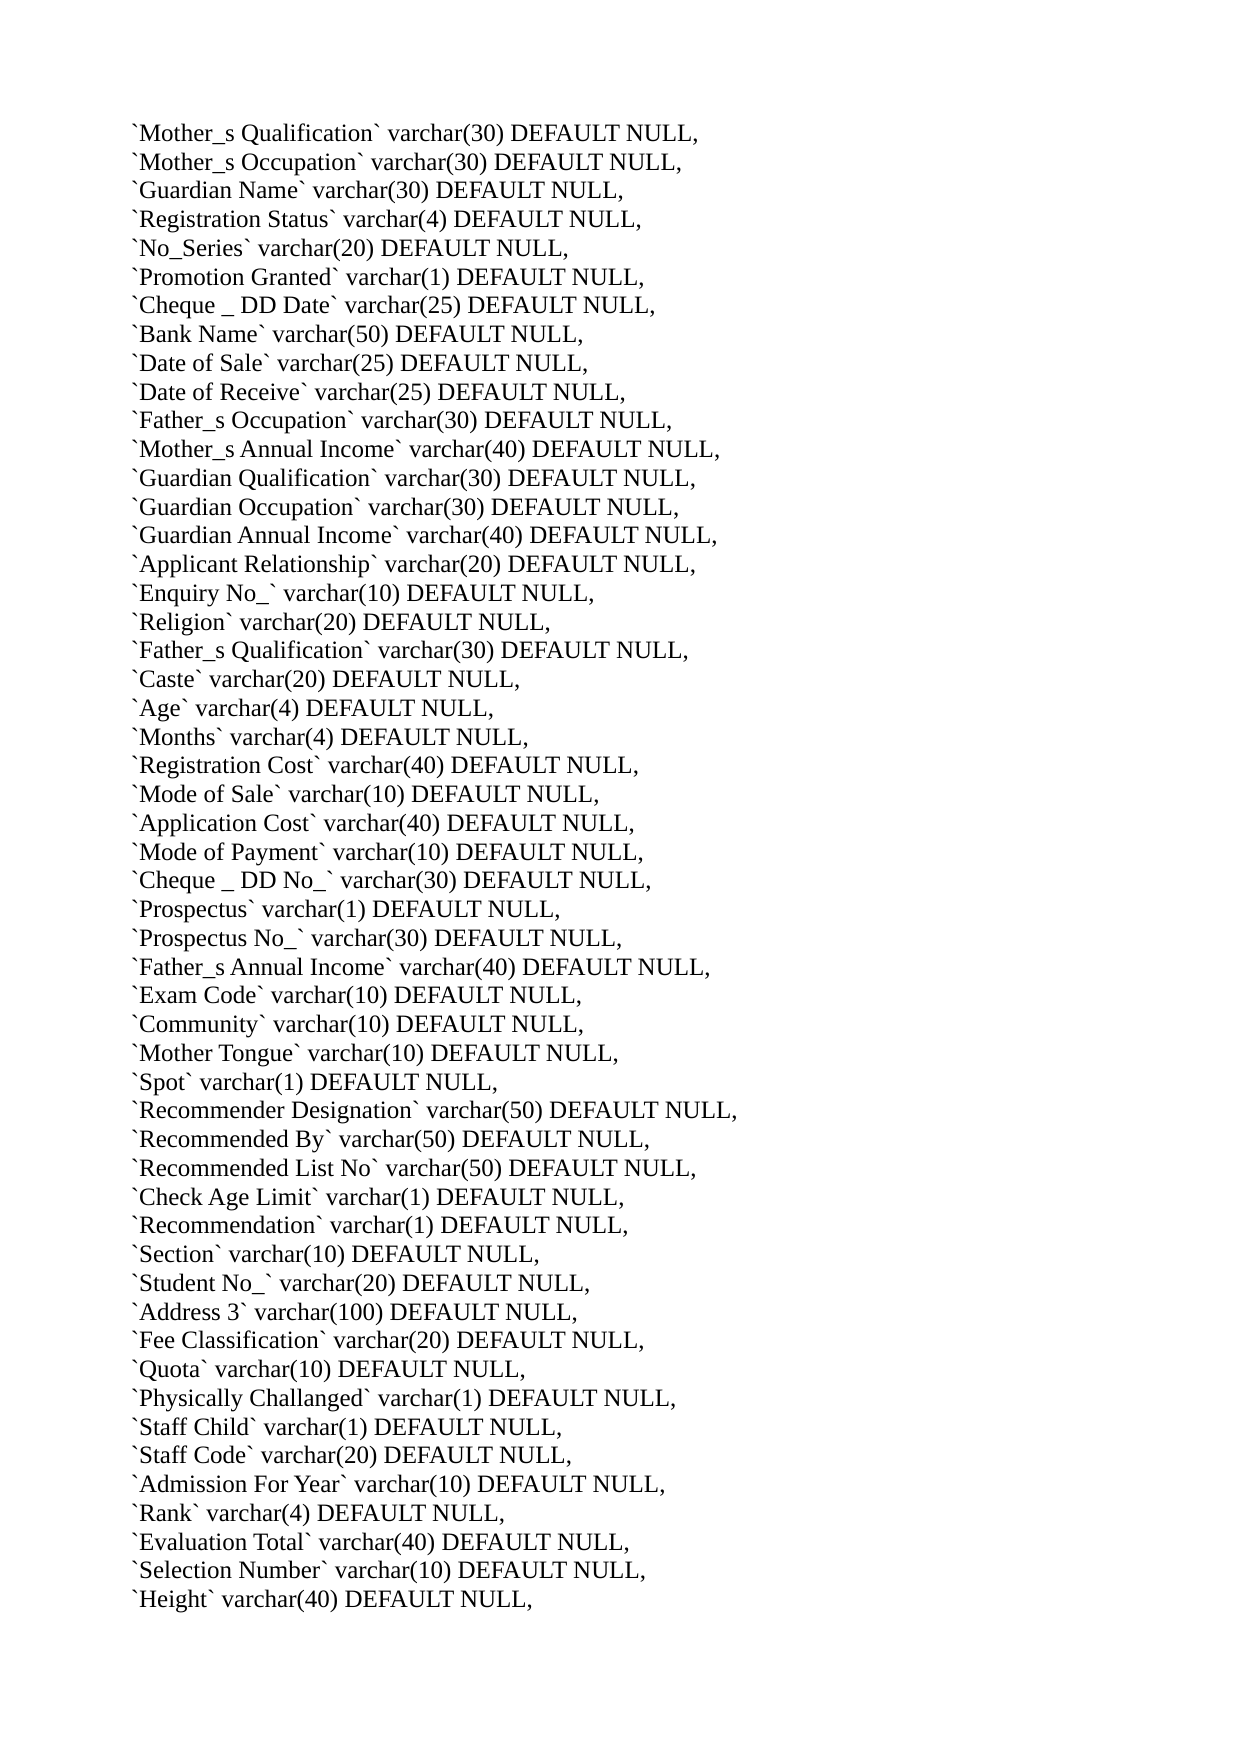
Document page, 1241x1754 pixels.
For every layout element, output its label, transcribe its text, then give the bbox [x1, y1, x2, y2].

text `Father_s Occupation` varchar(30) DEFAULT NULL, [118, 406, 1122, 434]
text `Prospectus` varchar(1) DEFAULT NULL, [118, 894, 1122, 923]
text `Guardian Qualification` varchar(30) DEFAULT NULL, [118, 463, 1122, 492]
text `Recommender Designation` varchar(50) DEFAULT NULL, [118, 1096, 1122, 1124]
text `Quota` varchar(10) DEFAULT NULL, [118, 1354, 1122, 1383]
text `Prospectus No_` varchar(30) DEFAULT NULL, [118, 923, 1122, 952]
text `Exam Code` varchar(10) DEFAULT NULL, [118, 981, 1122, 1009]
text `Staff Child` varchar(1) DEFAULT NULL, [118, 1412, 1122, 1441]
text `Selection Number` varchar(10) DEFAULT NULL, [118, 1556, 1122, 1584]
text `Guardian Name` varchar(30) DEFAULT NULL, [118, 176, 1122, 204]
text `Father_s Annual Income` varchar(40) DEFAULT NULL, [118, 952, 1122, 981]
text `Application Cost` varchar(40) DEFAULT NULL, [118, 808, 1122, 837]
text `Religion` varchar(20) DEFAULT NULL, [118, 607, 1122, 636]
text `Date of Sale` varchar(25) DEFAULT NULL, [118, 348, 1122, 377]
text `Spot` varchar(1) DEFAULT NULL, [118, 1067, 1122, 1096]
text `Bank Name` varchar(50) DEFAULT NULL, [118, 319, 1122, 348]
text `Rank` varchar(4) DEFAULT NULL, [118, 1498, 1122, 1527]
text `Guardian Occupation` varchar(30) DEFAULT NULL, [118, 492, 1122, 521]
text `Student No_` varchar(20) DEFAULT NULL, [118, 1268, 1122, 1297]
text `Registration Cost` varchar(40) DEFAULT NULL, [118, 751, 1122, 779]
text `Admission For Year` varchar(10) DEFAULT NULL, [118, 1469, 1122, 1498]
text `Address 3` varchar(100) DEFAULT NULL, [118, 1297, 1122, 1326]
text `Mother Tongue` varchar(10) DEFAULT NULL, [118, 1038, 1122, 1067]
text `Cheque _ DD No_` varchar(30) DEFAULT NULL, [118, 866, 1122, 894]
text `Mother_s Qualification` varchar(30) DEFAULT NULL, [118, 118, 1122, 147]
text `Check Age Limit` varchar(1) DEFAULT NULL, [118, 1182, 1122, 1211]
text `Height` varchar(40) DEFAULT NULL, [118, 1584, 1122, 1613]
text `Fee Classification` varchar(20) DEFAULT NULL, [118, 1326, 1122, 1354]
text `Recommended By` varchar(50) DEFAULT NULL, [118, 1124, 1122, 1153]
text `Promotion Granted` varchar(1) DEFAULT NULL, [118, 262, 1122, 291]
text `Staff Code` varchar(20) DEFAULT NULL, [118, 1441, 1122, 1469]
text `Community` varchar(10) DEFAULT NULL, [118, 1009, 1122, 1038]
text `Cheque _ DD Date` varchar(25) DEFAULT NULL, [118, 291, 1122, 319]
text `Evaluation Total` varchar(40) DEFAULT NULL, [118, 1527, 1122, 1556]
text `Recommendation` varchar(1) DEFAULT NULL, [118, 1211, 1122, 1239]
text `Father_s Qualification` varchar(30) DEFAULT NULL, [118, 636, 1122, 664]
text `Registration Status` varchar(4) DEFAULT NULL, [118, 204, 1122, 233]
text `Section` varchar(10) DEFAULT NULL, [118, 1239, 1122, 1268]
text `Date of Receive` varchar(25) DEFAULT NULL, [118, 377, 1122, 406]
text `Mode of Payment` varchar(10) DEFAULT NULL, [118, 837, 1122, 866]
text `Physically Challanged` varchar(1) DEFAULT NULL, [118, 1383, 1122, 1412]
text `Months` varchar(4) DEFAULT NULL, [118, 722, 1122, 751]
text `Mode of Sale` varchar(10) DEFAULT NULL, [118, 779, 1122, 808]
text `Applicant Relationship` varchar(20) DEFAULT NULL, [118, 549, 1122, 578]
text `No_Series` varchar(20) DEFAULT NULL, [118, 233, 1122, 262]
text `Guardian Annual Income` varchar(40) DEFAULT NULL, [118, 521, 1122, 549]
text `Mother_s Occupation` varchar(30) DEFAULT NULL, [118, 147, 1122, 176]
text `Enquiry No_` varchar(10) DEFAULT NULL, [118, 578, 1122, 607]
text `Caste` varchar(20) DEFAULT NULL, [118, 664, 1122, 693]
text `Age` varchar(4) DEFAULT NULL, [118, 693, 1122, 722]
text `Recommended List No` varchar(50) DEFAULT NULL, [118, 1153, 1122, 1182]
text `Mother_s Annual Income` varchar(40) DEFAULT NULL, [118, 434, 1122, 463]
